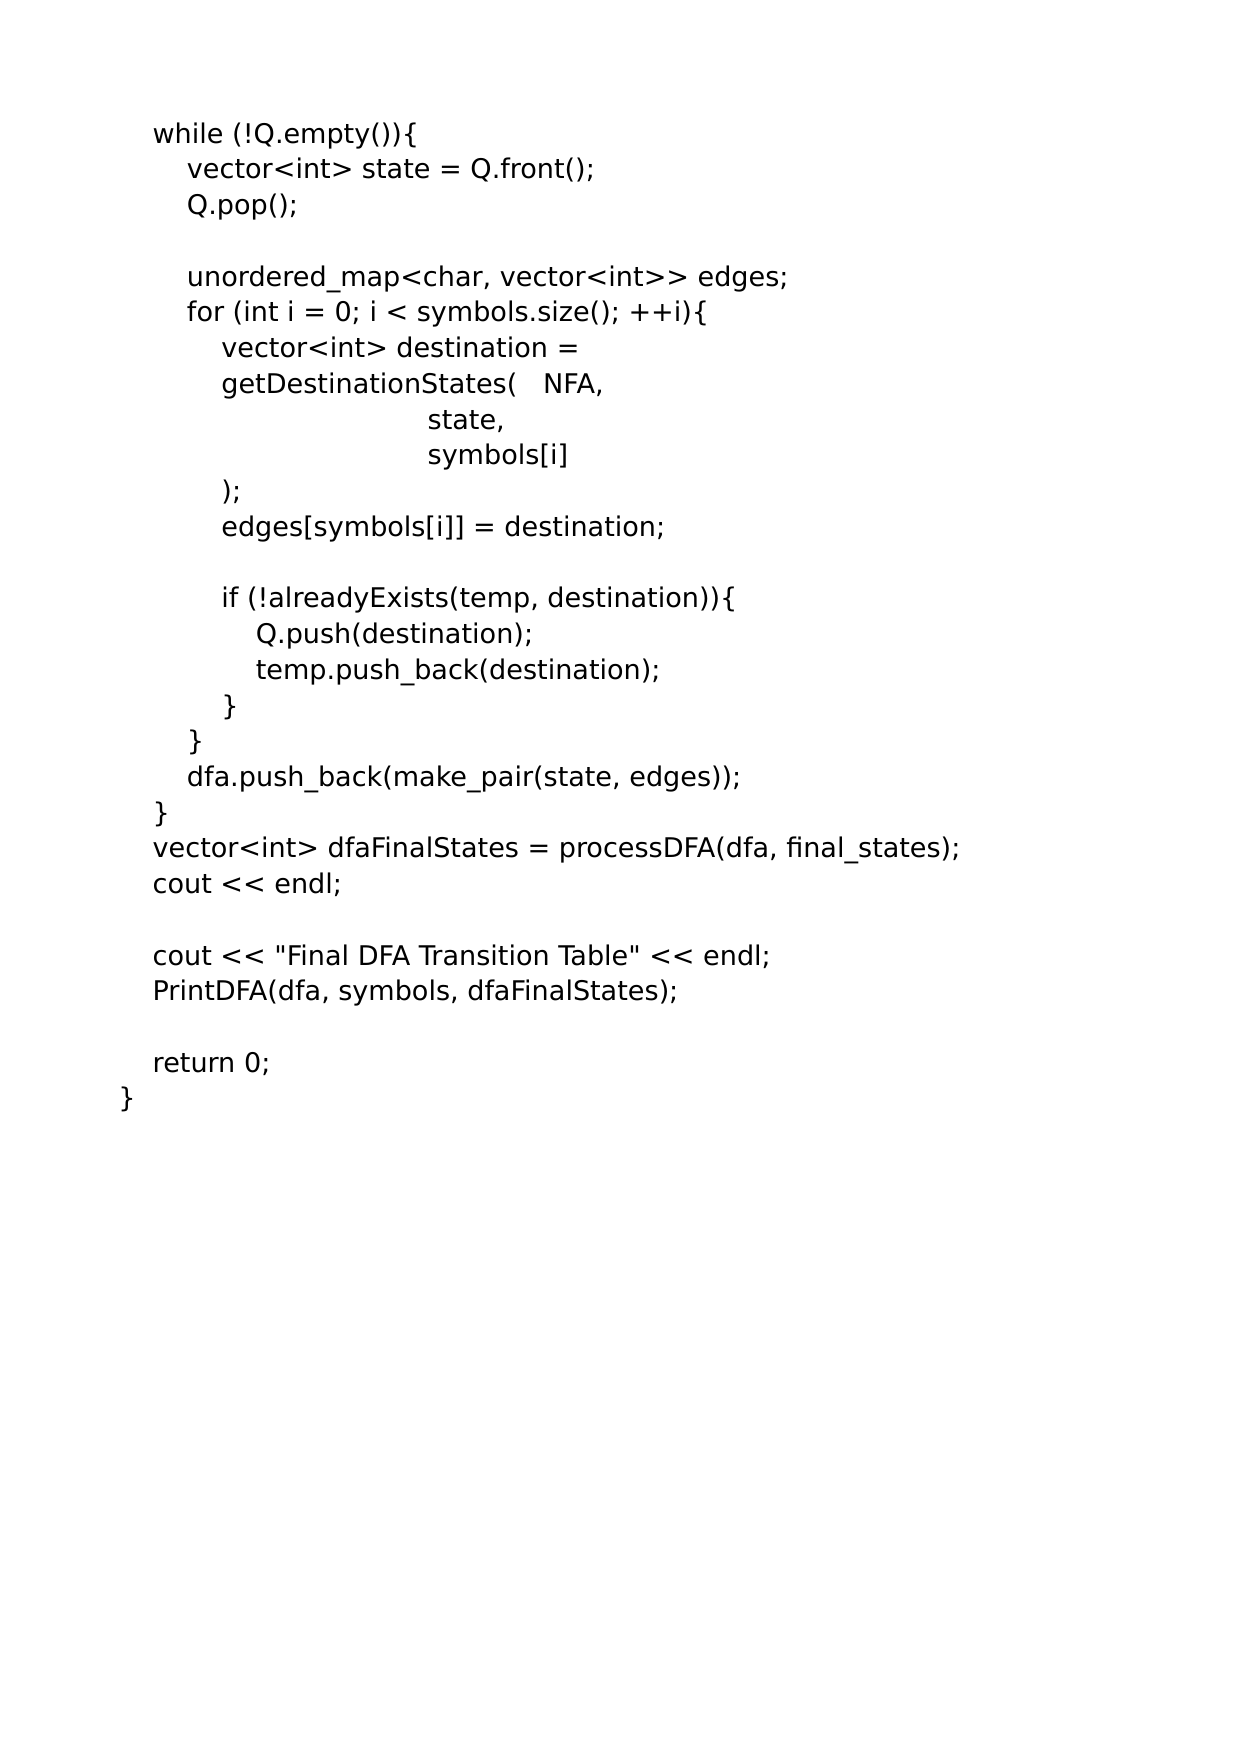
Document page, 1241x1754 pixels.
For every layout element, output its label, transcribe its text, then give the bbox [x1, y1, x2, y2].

text Q.pop(); [118, 189, 1122, 221]
text unordered_map<char, vector<int>> edges; [118, 261, 1122, 293]
text Q.push(destination); [118, 618, 1122, 650]
text return 0; [118, 1047, 1122, 1079]
text ); [118, 475, 1122, 507]
text if (!alreadyExists(temp, destination)){ [118, 583, 1122, 614]
text vector<int> state = Q.front(); [118, 154, 1122, 185]
text cout << endl; [118, 868, 1122, 900]
text getDestinationStates( NFA, [118, 368, 1122, 400]
text PrintDFA(dfa, symbols, dfaFinalStates); [118, 976, 1122, 1007]
text } [118, 797, 1122, 828]
text temp.push_back(destination); [118, 654, 1122, 686]
text dfa.push_back(make_pair(state, edges)); [118, 761, 1122, 793]
text state, [118, 404, 1122, 436]
text edges[symbols[i]] = destination; [118, 511, 1122, 543]
text vector<int> dfaFinalStates = processDFA(dfa, final_states); [118, 833, 1122, 864]
text } [118, 1083, 1122, 1114]
text for (int i = 0; i < symbols.size(); ++i){ [118, 297, 1122, 328]
text } [118, 690, 1122, 721]
text symbols[i] [118, 440, 1122, 471]
text while (!Q.empty()){ [118, 118, 1122, 150]
text cout << "Final DFA Transition Table" << endl; [118, 940, 1122, 971]
text vector<int> destination = [118, 332, 1122, 364]
text } [118, 726, 1122, 757]
